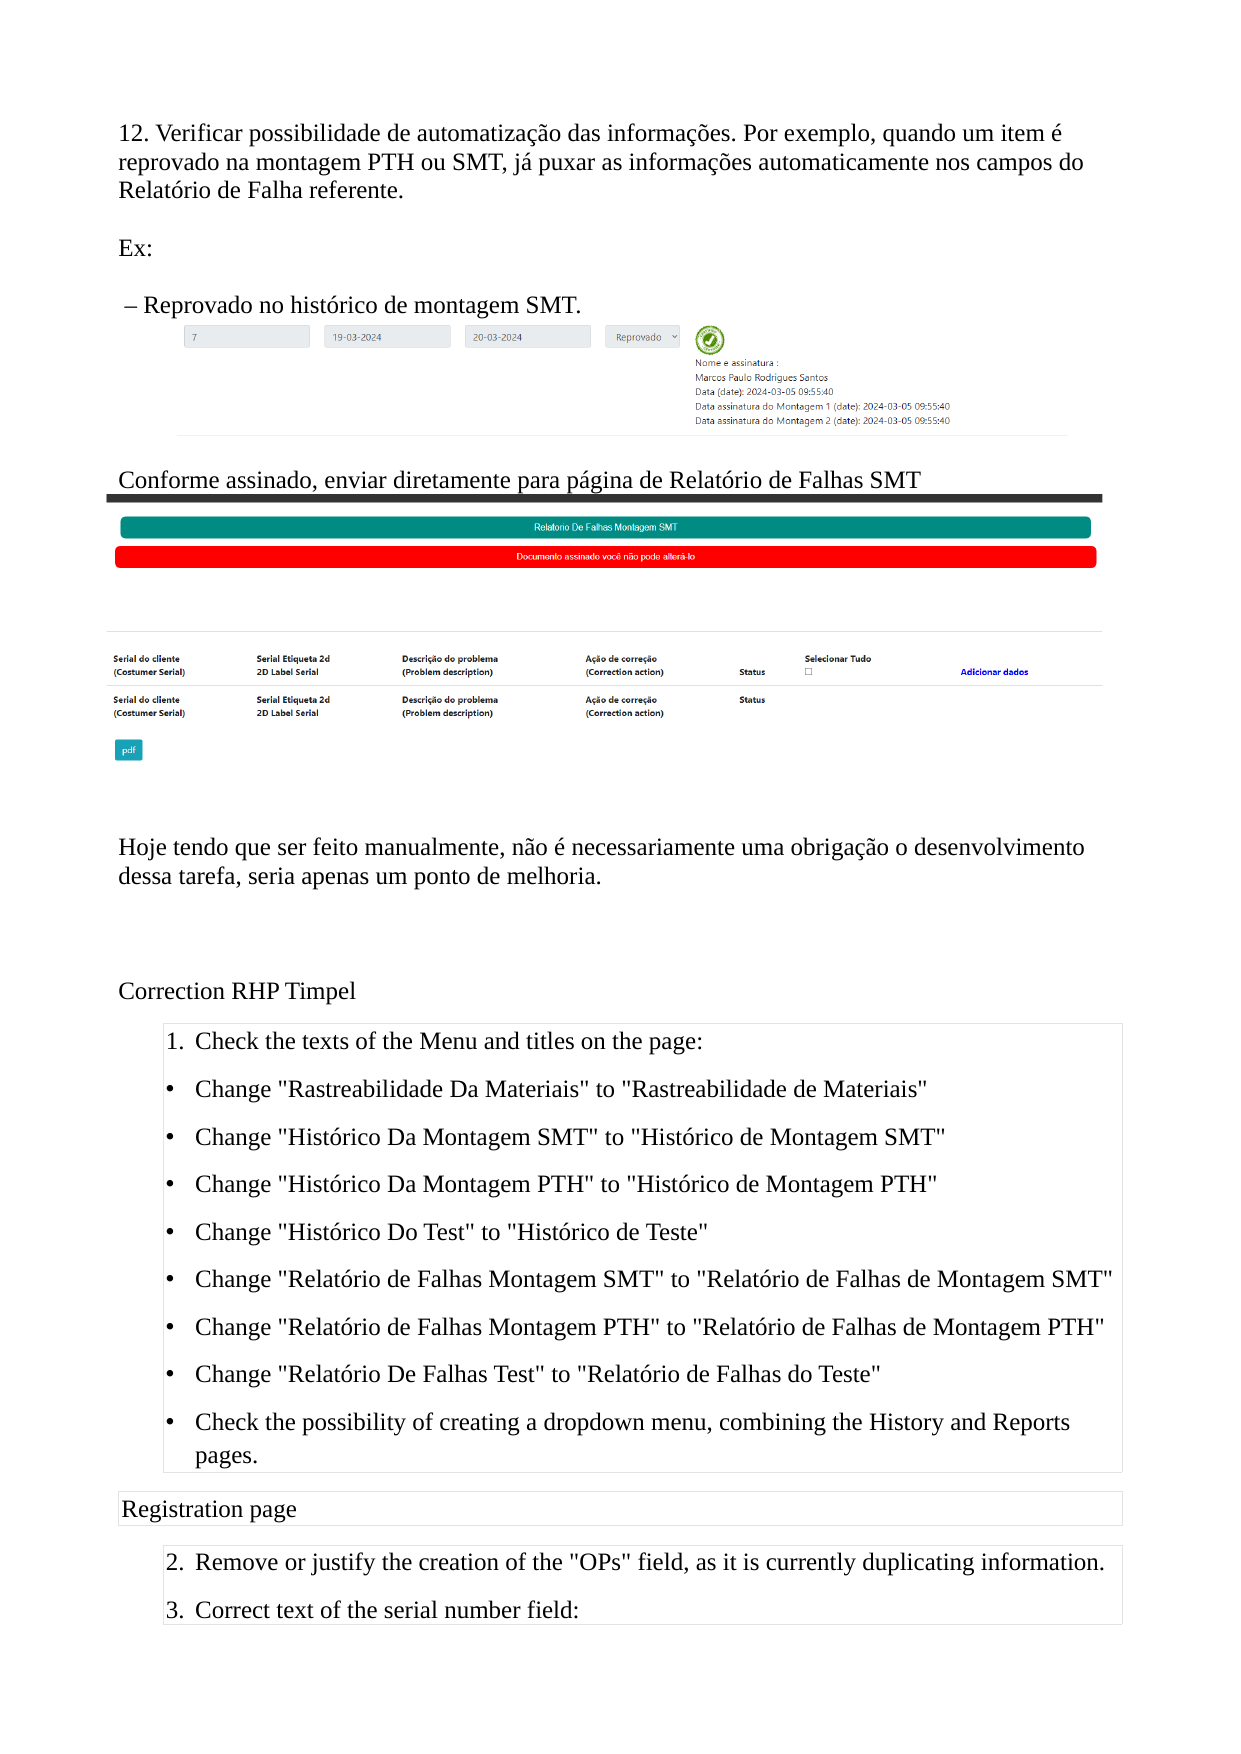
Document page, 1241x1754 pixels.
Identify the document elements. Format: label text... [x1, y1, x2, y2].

text Ex: [118, 233, 1122, 262]
list Change "Histórico Do Test" to "Histórico de Teste" [164, 1214, 1122, 1246]
list Change "Relatório de Falhas Montagem SMT" to "Relatório de Falhas de Montagem SMT" [164, 1261, 1122, 1293]
text Registration page [119, 1492, 1122, 1525]
text Conforme assinado, enviar diretamente para página de Relatório de Falhas SMT [118, 466, 1122, 494]
list Check the possibility of creating a dropdown menu, combining the History and Reports pages. [164, 1404, 1122, 1472]
text – Reprovado no histórico de montagem SMT. [118, 291, 1122, 319]
list Change "Relatório de Falhas Montagem PTH" to "Relatório de Falhas de Montagem PTH" [164, 1309, 1122, 1341]
list Remove or justify the creation of the "OPs" field, as it is currently duplicating information. [164, 1546, 1122, 1576]
list Check the texts of the Menu and titles on the page: [164, 1024, 1122, 1055]
list Correct text of the serial number field: [164, 1592, 1122, 1624]
picture [98, 494, 1103, 804]
list Change "Rastreabilidade Da Materiais" to "Rastreabilidade de Materiais" [164, 1071, 1122, 1103]
list Change "Histórico Da Montagem SMT" to "Histórico de Montagem SMT" [164, 1118, 1122, 1150]
picture [172, 319, 1068, 437]
list Change "Relatório De Falhas Test" to "Relatório de Falhas do Teste" [164, 1357, 1122, 1388]
text Correction RHP Timpel [118, 976, 1122, 1004]
text 12. Verificar possibilidade de automatização das informações. Por exemplo, quando um item é reprovado na montagem PTH ou SMT, já puxar as informações automaticamente nos campos do Relatório de Falha referente. [118, 118, 1122, 204]
list Change "Histórico Da Montagem PTH" to "Histórico de Montagem PTH" [164, 1166, 1122, 1198]
text Hoje tendo que ser feito manualmente, não é necessariamente uma obrigação o desenvolvimento dessa tarefa, seria apenas um ponto de melhoria. [118, 832, 1122, 889]
